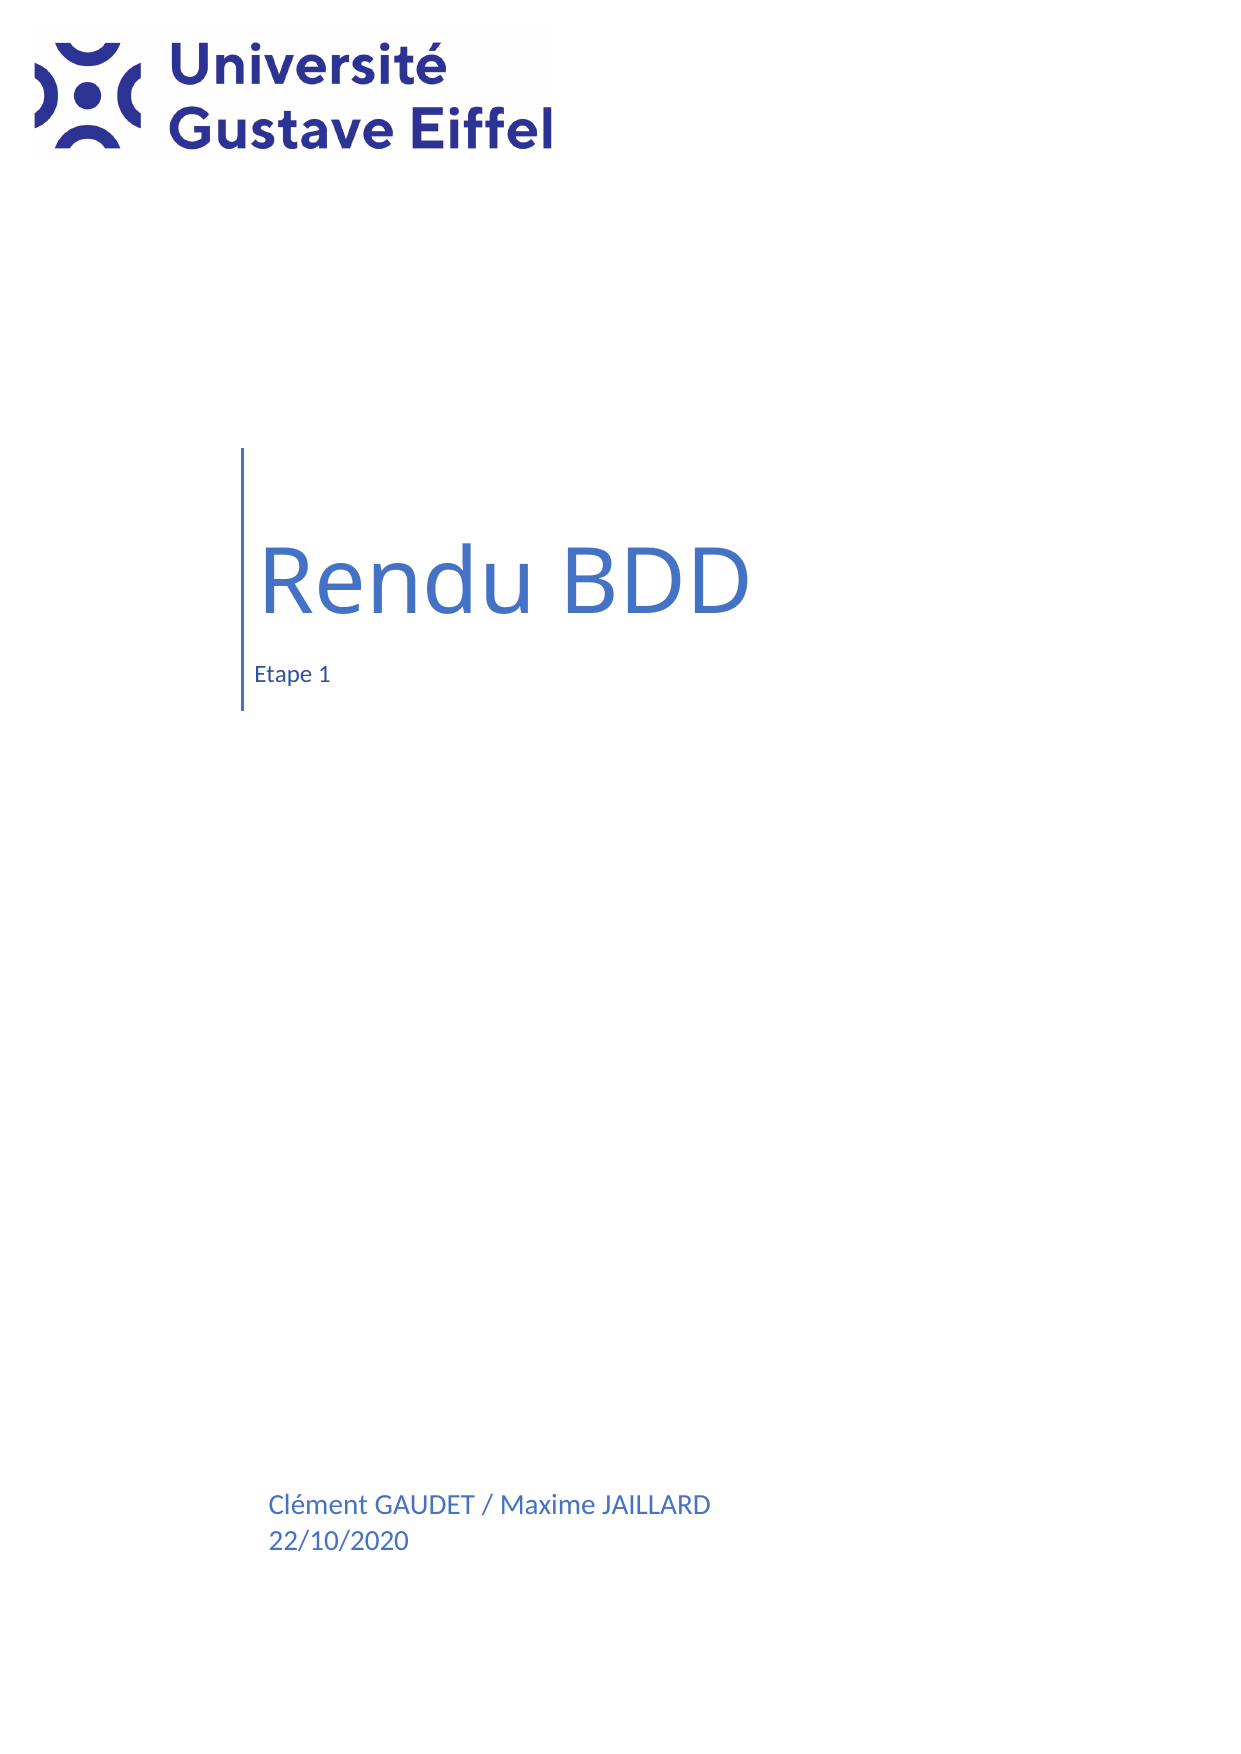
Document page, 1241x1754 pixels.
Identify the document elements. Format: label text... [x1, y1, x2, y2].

table_header [244, 448, 998, 523]
table_cell Rendu BDD [244, 523, 998, 636]
table_cell Etape 1 [244, 636, 998, 711]
picture [30, 21, 557, 164]
table_header Clément GAUDET / Maxime JAILLARD 22/10/2020 [256, 1464, 984, 1606]
